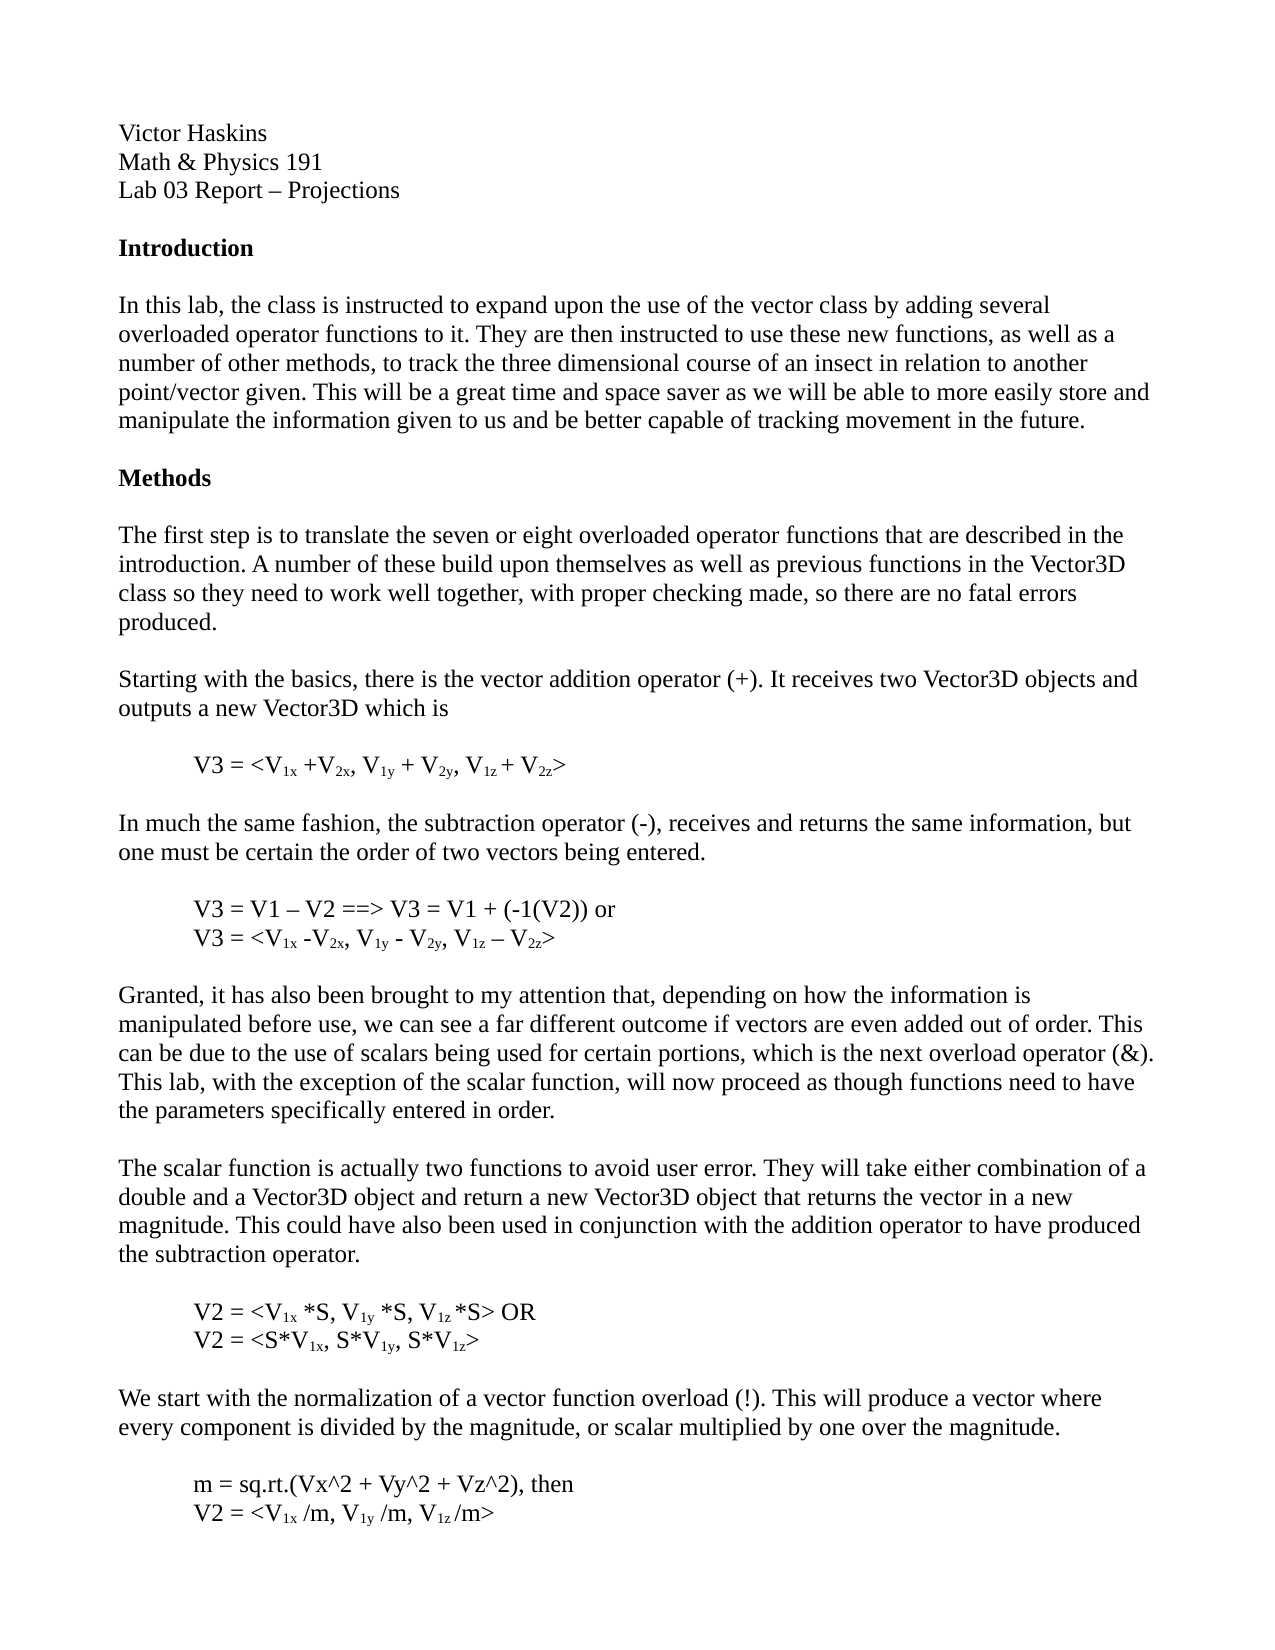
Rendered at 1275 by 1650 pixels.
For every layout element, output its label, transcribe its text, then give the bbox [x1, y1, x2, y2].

text V3 = V1 – V2 ==> V3 = V1 + (-1(V2)) or [118, 894, 1157, 923]
text Victor Haskins [118, 118, 1157, 147]
text Starting with the basics, there is the vector addition operator (+). It receives two Vector3D objects and outputs a new Vector3D which is [118, 664, 1157, 722]
text V3 = <V1x -V2x, V1y - V2y, V1z – V2z> [118, 923, 1157, 952]
text The scalar function is actually two functions to avoid user error. They will take either combination of a double and a Vector3D object and return a new Vector3D object that returns the vector in a new magnitude. This could have also been used in conjunction with the addition operator to have produced the subtraction operator. [118, 1153, 1157, 1268]
text Granted, it has also been brought to my attention that, depending on how the information is manipulated before use, we can see a far different outcome if vectors are even added out of order. This can be due to the use of scalars being used for certain portions, which is the next overload operator (&). This lab, with the exception of the scalar function, will now proceed as though functions need to have the parameters specifically entered in order. [118, 981, 1157, 1124]
text In this lab, the class is instructed to expand upon the use of the vector class by adding several overloaded operator functions to it. They are then instructed to use these new functions, as well as a number of other methods, to track the three dimensional course of an insect in relation to another point/vector given. This will be a great time and space saver as we will be able to more easily store and manipulate the information given to us and be better capable of tracking movement in the future. [118, 291, 1157, 434]
text In much the same fashion, the subtraction operator (-), receives and returns the same information, but one must be certain the order of two vectors being entered. [118, 808, 1157, 866]
text V2 = <V1x /m, V1y /m, V1z /m> [118, 1498, 1157, 1527]
text V3 = <V1x +V2x, V1y + V2y, V1z + V2z> [118, 751, 1157, 779]
text The first step is to translate the seven or eight overloaded operator functions that are described in the introduction. A number of these build upon themselves as well as previous functions in the Vector3D class so they need to work well together, with proper checking made, so there are no fatal errors produced. [118, 521, 1157, 636]
text V2 = <S*V1x, S*V1y, S*V1z> [118, 1326, 1157, 1354]
text Lab 03 Report – Projections [118, 176, 1157, 204]
text V2 = <V1x *S, V1y *S, V1z *S> OR [118, 1297, 1157, 1326]
text Methods [118, 463, 1157, 492]
text We start with the normalization of a vector function overload (!). This will produce a vector where every component is divided by the magnitude, or scalar multiplied by one over the magnitude. [118, 1383, 1157, 1441]
text Math & Physics 191 [118, 147, 1157, 176]
text Introduction [118, 233, 1157, 262]
text m = sq.rt.(Vx^2 + Vy^2 + Vz^2), then [118, 1469, 1157, 1498]
